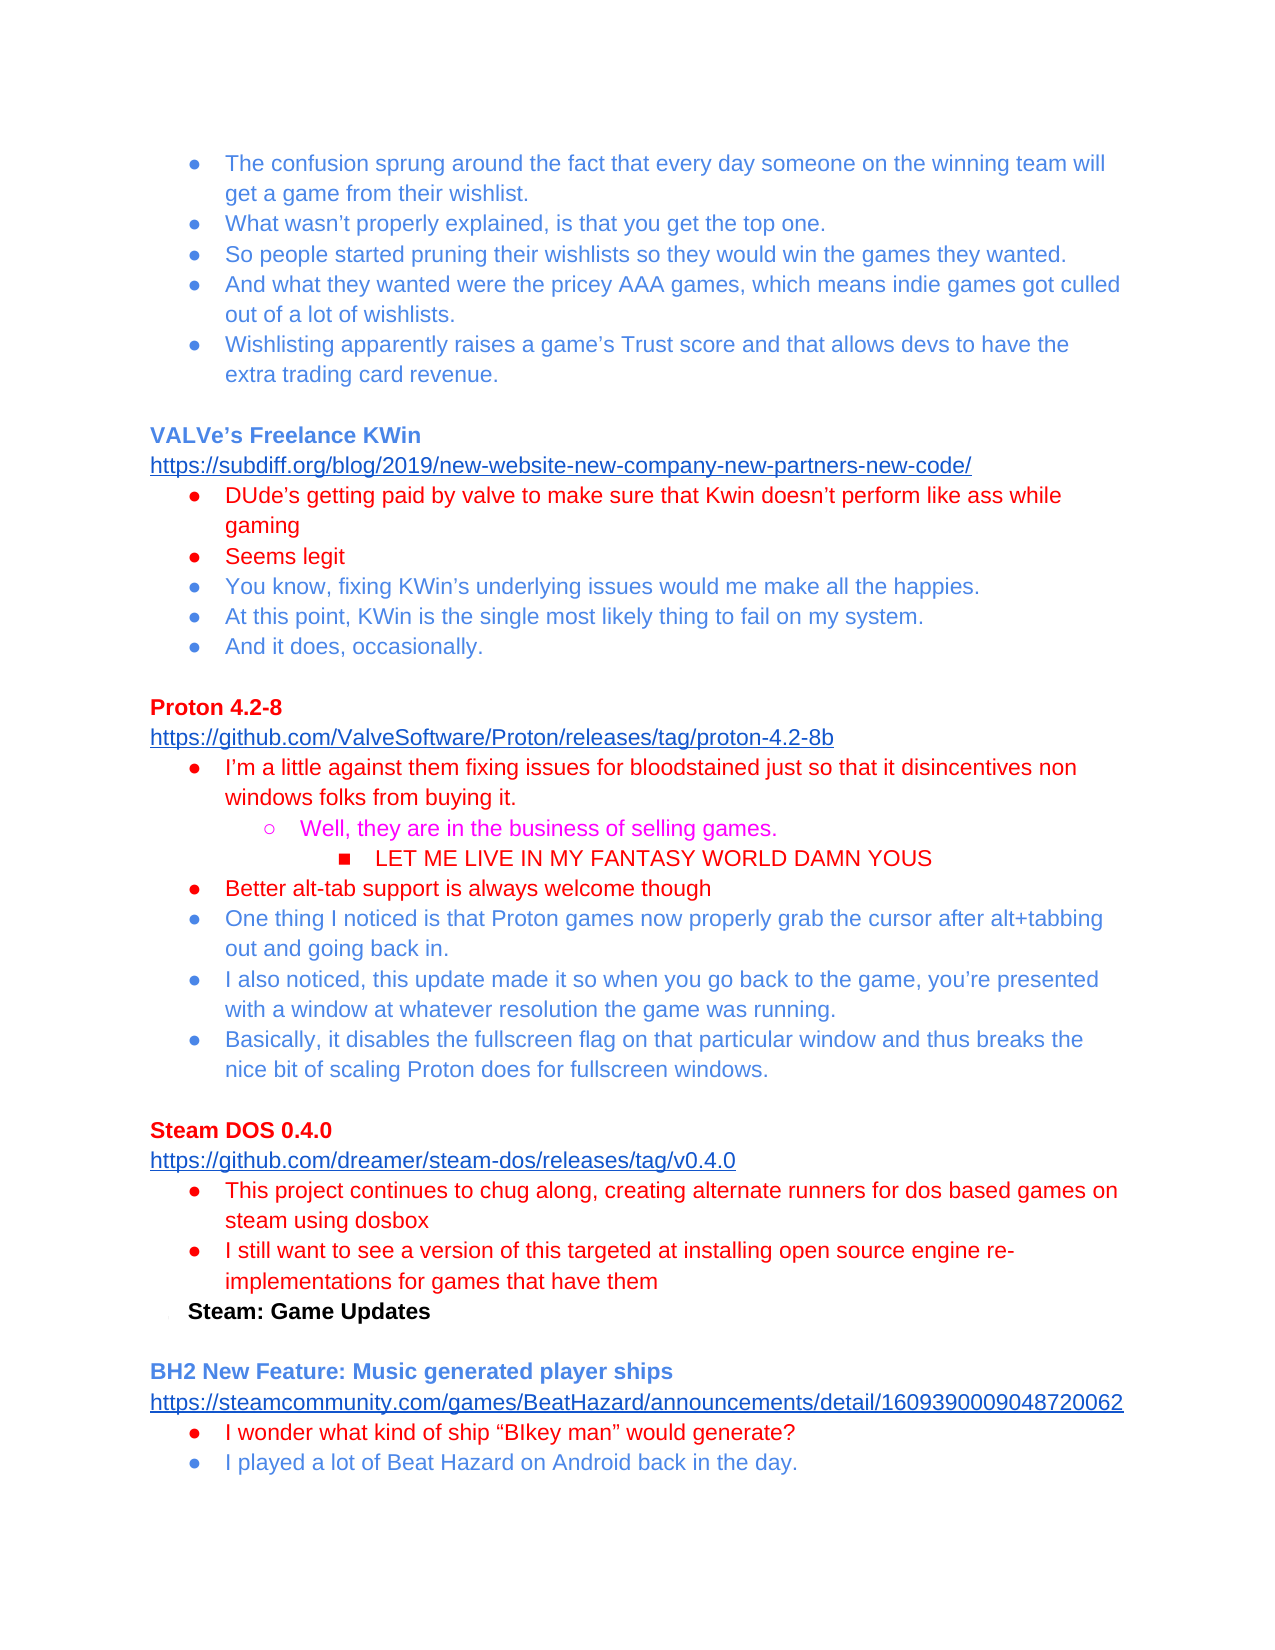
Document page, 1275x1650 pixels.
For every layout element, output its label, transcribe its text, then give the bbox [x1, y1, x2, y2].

text Steam: Game Updates [150, 1298, 1125, 1324]
text https://github.com/ValveSoftware/Proton/releases/tag/proton-4.2-8b [150, 724, 1125, 750]
list You know, fixing KWin’s underlying issues would me make all the happies. [187, 573, 1125, 599]
list I also noticed, this update made it so when you go back to the game, you’re presented with a window at whatever resolution the game was running. [187, 966, 1125, 1022]
list Wishlisting apparently raises a game’s Trust score and that allows devs to have the extra trading card revenue. [187, 331, 1125, 388]
text Steam DOS 0.4.0 [150, 1117, 1125, 1143]
list And what they wanted were the pricey AAA games, which means indie games got culled out of a lot of wishlists. [187, 271, 1125, 327]
list Seems legit [187, 543, 1125, 569]
text VALVe’s Freelance KWin [150, 422, 1125, 448]
text https://github.com/dreamer/steam-dos/releases/tag/v0.4.0 [150, 1147, 1125, 1173]
list At this point, KWin is the single most likely thing to fail on my system. [187, 603, 1125, 629]
text https://subdiff.org/blog/2019/new-website-new-company-new-partners-new-code/ [150, 452, 1125, 478]
list This project continues to chug along, creating alternate runners for dos based games on steam using dosbox [187, 1177, 1125, 1234]
list DUde’s getting paid by valve to make sure that Kwin doesn’t perform like ass while gaming [187, 482, 1125, 539]
list I’m a little against them fixing issues for bloodstained just so that it disincentives non windows folks from buying it. [187, 754, 1125, 811]
list One thing I noticed is that Proton games now properly grab the cursor after alt+tabbing out and going back in. [187, 905, 1125, 962]
list I played a lot of Beat Hazard on Android back in the day. [187, 1449, 1125, 1475]
list The confusion sprung around the fact that every day someone on the winning team will get a game from their wishlist. [187, 150, 1125, 207]
list Basically, it disables the fullscreen flag on that particular window and thus breaks the nice bit of scaling Proton does for fullscreen windows. [187, 1026, 1125, 1083]
text https://steamcommunity.com/games/BeatHazard/announcements/detail/1609390009048720062 [150, 1388, 1125, 1415]
text BH2 New Feature: Music generated player ships [150, 1358, 1125, 1385]
list Well, they are in the business of selling games. [262, 814, 1125, 841]
list So people started pruning their wishlists so they would win the games they wanted. [187, 241, 1125, 267]
list I still want to see a version of this targeted at installing open source engine re-implementations for games that have them [187, 1237, 1125, 1294]
text Proton 4.2-8 [150, 694, 1125, 720]
list Better alt-tab support is always welcome though [187, 875, 1125, 901]
list What wasn’t properly explained, is that you get the top one. [187, 210, 1125, 237]
list I wonder what kind of ship “BIkey man” would generate? [187, 1419, 1125, 1445]
list LET ME LIVE IN MY FANTASY WORLD DAMN YOUS [337, 845, 1125, 871]
list And it does, occasionally. [187, 633, 1125, 660]
